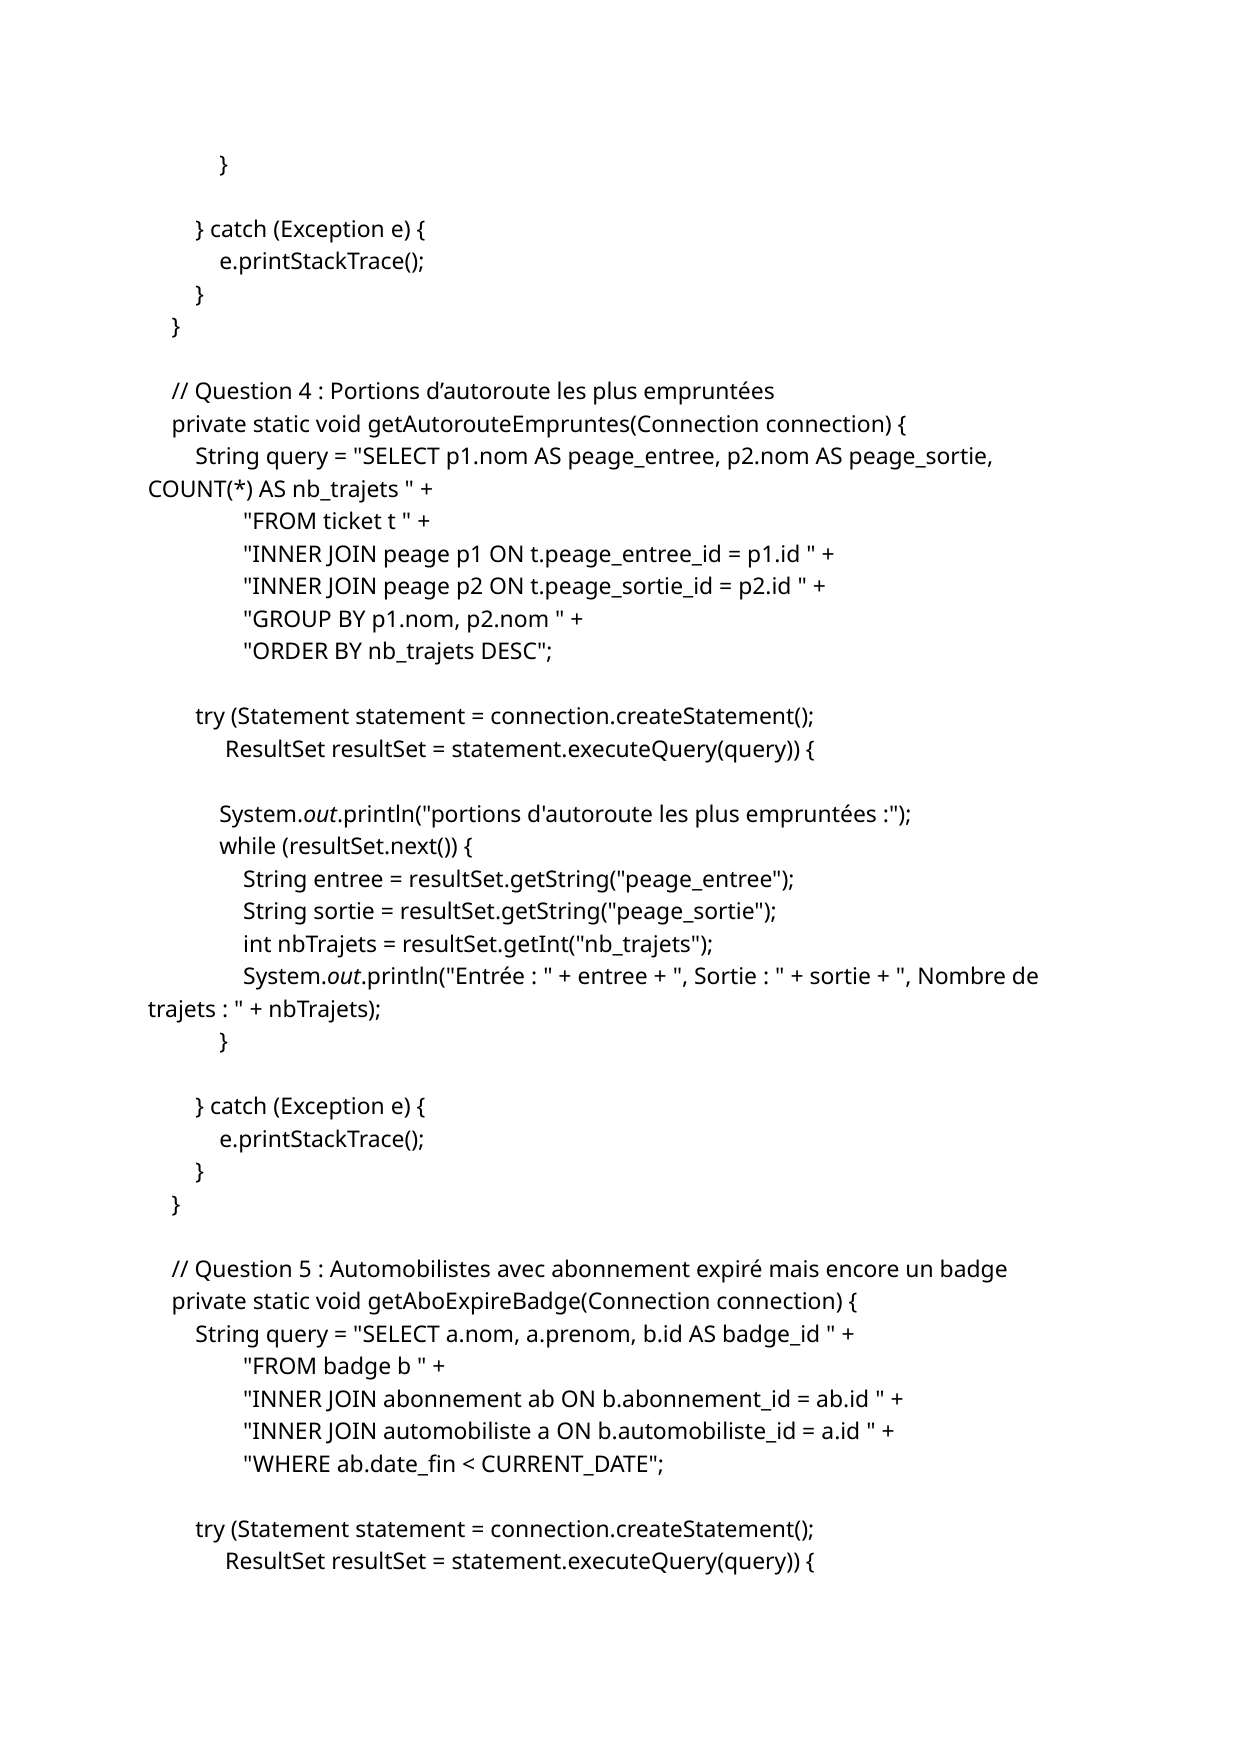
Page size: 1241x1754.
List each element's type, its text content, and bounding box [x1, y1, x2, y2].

text } } catch (Exception e) { e.printStackTrace(); } } // Question 4 : Portions d’autoroute les plus empruntées private static void getAutorouteEmpruntes(Connection connection) { String query = "SELECT p1.nom AS peage_entree, p2.nom AS peage_sortie, COUNT(*) AS nb_trajets " + "FROM ticket t " + "INNER JOIN peage p1 ON t.peage_entree_id = p1.id " + "INNER JOIN peage p2 ON t.peage_sortie_id = p2.id " + "GROUP BY p1.nom, p2.nom " + "ORDER BY nb_trajets DESC"; try (Statement statement = connection.createStatement(); ResultSet resultSet = statement.executeQuery(query)) { System.out.println("portions d'autoroute les plus empruntées :"); while (resultSet.next()) { String entree = resultSet.getString("peage_entree"); String sortie = resultSet.getString("peage_sortie"); int nbTrajets = resultSet.getInt("nb_trajets"); System.out.println("Entrée : " + entree + ", Sortie : " + sortie + ", Nombre de trajets : " + nbTrajets); } } catch (Exception e) { e.printStackTrace(); } } // Question 5 : Automobilistes avec abonnement expiré mais encore un badge private static void getAboExpireBadge(Connection connection) { String query = "SELECT a.nom, a.prenom, b.id AS badge_id " + "FROM badge b " + "INNER JOIN abonnement ab ON b.abonnement_id = ab.id " + "INNER JOIN automobiliste a ON b.automobiliste_id = a.id " + "WHERE ab.date_fin < CURRENT_DATE"; try (Statement statement = connection.createStatement(); ResultSet resultSet = statement.executeQuery(query)) { [148, 148, 1093, 1576]
